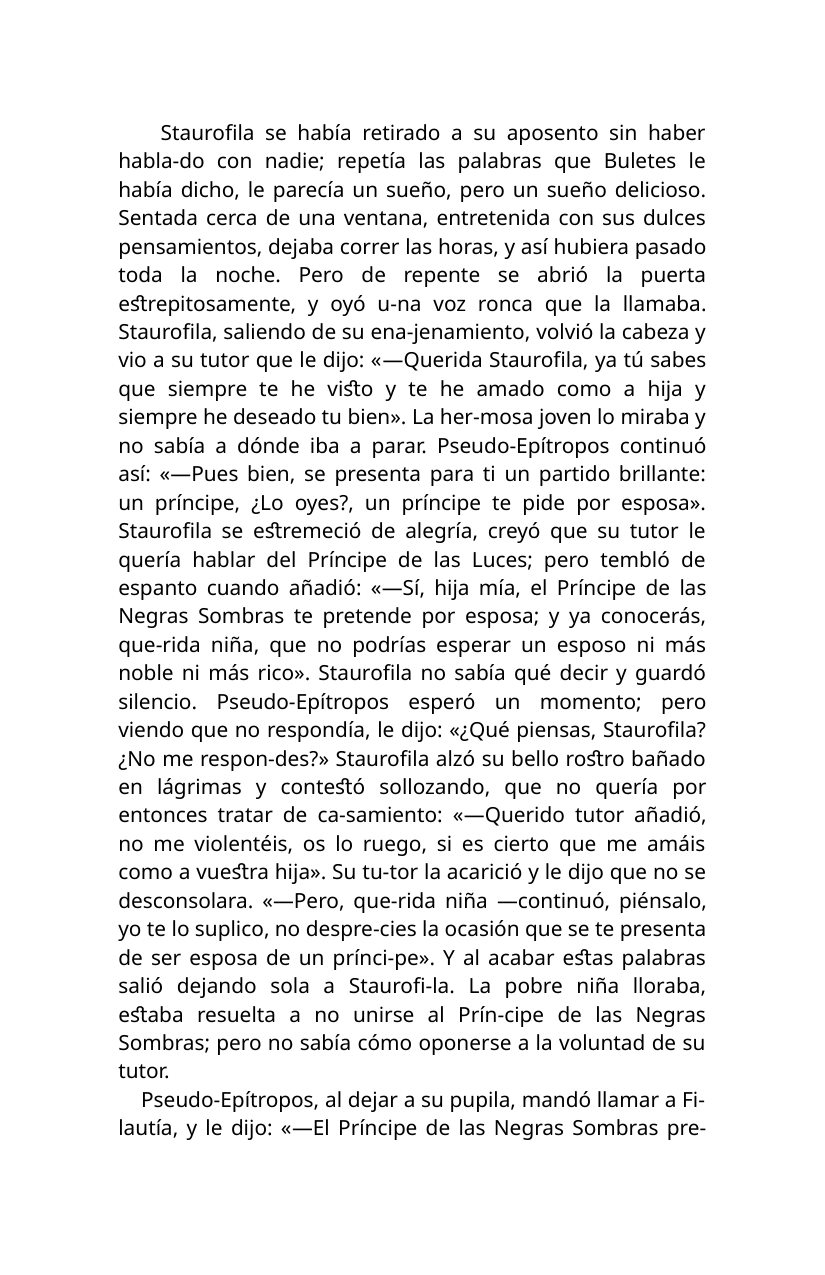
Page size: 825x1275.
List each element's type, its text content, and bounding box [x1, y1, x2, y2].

text Staurofila se había retirado a su aposento sin haber habla-do con nadie; repetía las palabras que Buletes le había dicho, le parecía un sueño, pero un sueño delicioso. Sentada cerca de una ventana, entretenida con sus dulces pensamientos, dejaba correr las horas, y así hubiera pasado toda la noche. Pero de repente se abrió la puerta eﬆrepitosamente, y oyó u-na voz ronca que la llamaba. Staurofila, saliendo de su ena-jenamiento, volvió la cabeza y vio a su tutor que le dijo: «—Querida Staurofila, ya tú sabes que siempre te he viﬆo y te he amado como a hija y siempre he deseado tu bien». La her-mosa joven lo miraba y no sabía a dónde iba a parar. Pseudo-Epítropos continuó así: «—Pues bien, se presenta para ti un partido brillante: un príncipe, ¿Lo oyes?, un príncipe te pide por esposa». Staurofila se eﬆremeció de alegría, creyó que su tutor le quería hablar del Príncipe de las Luces; pero tembló de espanto cuando añadió: «—Sí, hija mía, el Príncipe de las Negras Sombras te pretende por esposa; y ya conocerás, que-rida niña, que no podrías esperar un esposo ni más noble ni más rico». Staurofila no sabía qué decir y guardó silencio. Pseudo-Epítropos esperó un momento; pero viendo que no respondía, le dijo: «¿Qué piensas, Staurofila? ¿No me respon-des?» Staurofila alzó su bello roﬆro bañado en lágrimas y conteﬆó sollozando, que no quería por entonces tratar de ca-samiento: «—Querido tutor añadió, no me violentéis, os lo ruego, si es cierto que me amáis como a vueﬆra hija». Su tu-tor la acarició y le dijo que no se desconsolara. «—Pero, que-rida niña —continuó, piénsalo, yo te lo suplico, no despre-cies la ocasión que se te presenta de ser esposa de un prínci-pe». Y al acabar eﬆas palabras salió dejando sola a Staurofi-la. La pobre niña lloraba, eﬆaba resuelta a no unirse al Prín-cipe de las Negras Sombras; pero no sabía cómo oponerse a la voluntad de su tutor. [118, 118, 707, 1085]
text Pseudo-Epítropos, al dejar a su pupila, mandó llamar a Fi-lautía, y le dijo: «—El Príncipe de las Negras Sombras pre- [118, 1085, 707, 1142]
